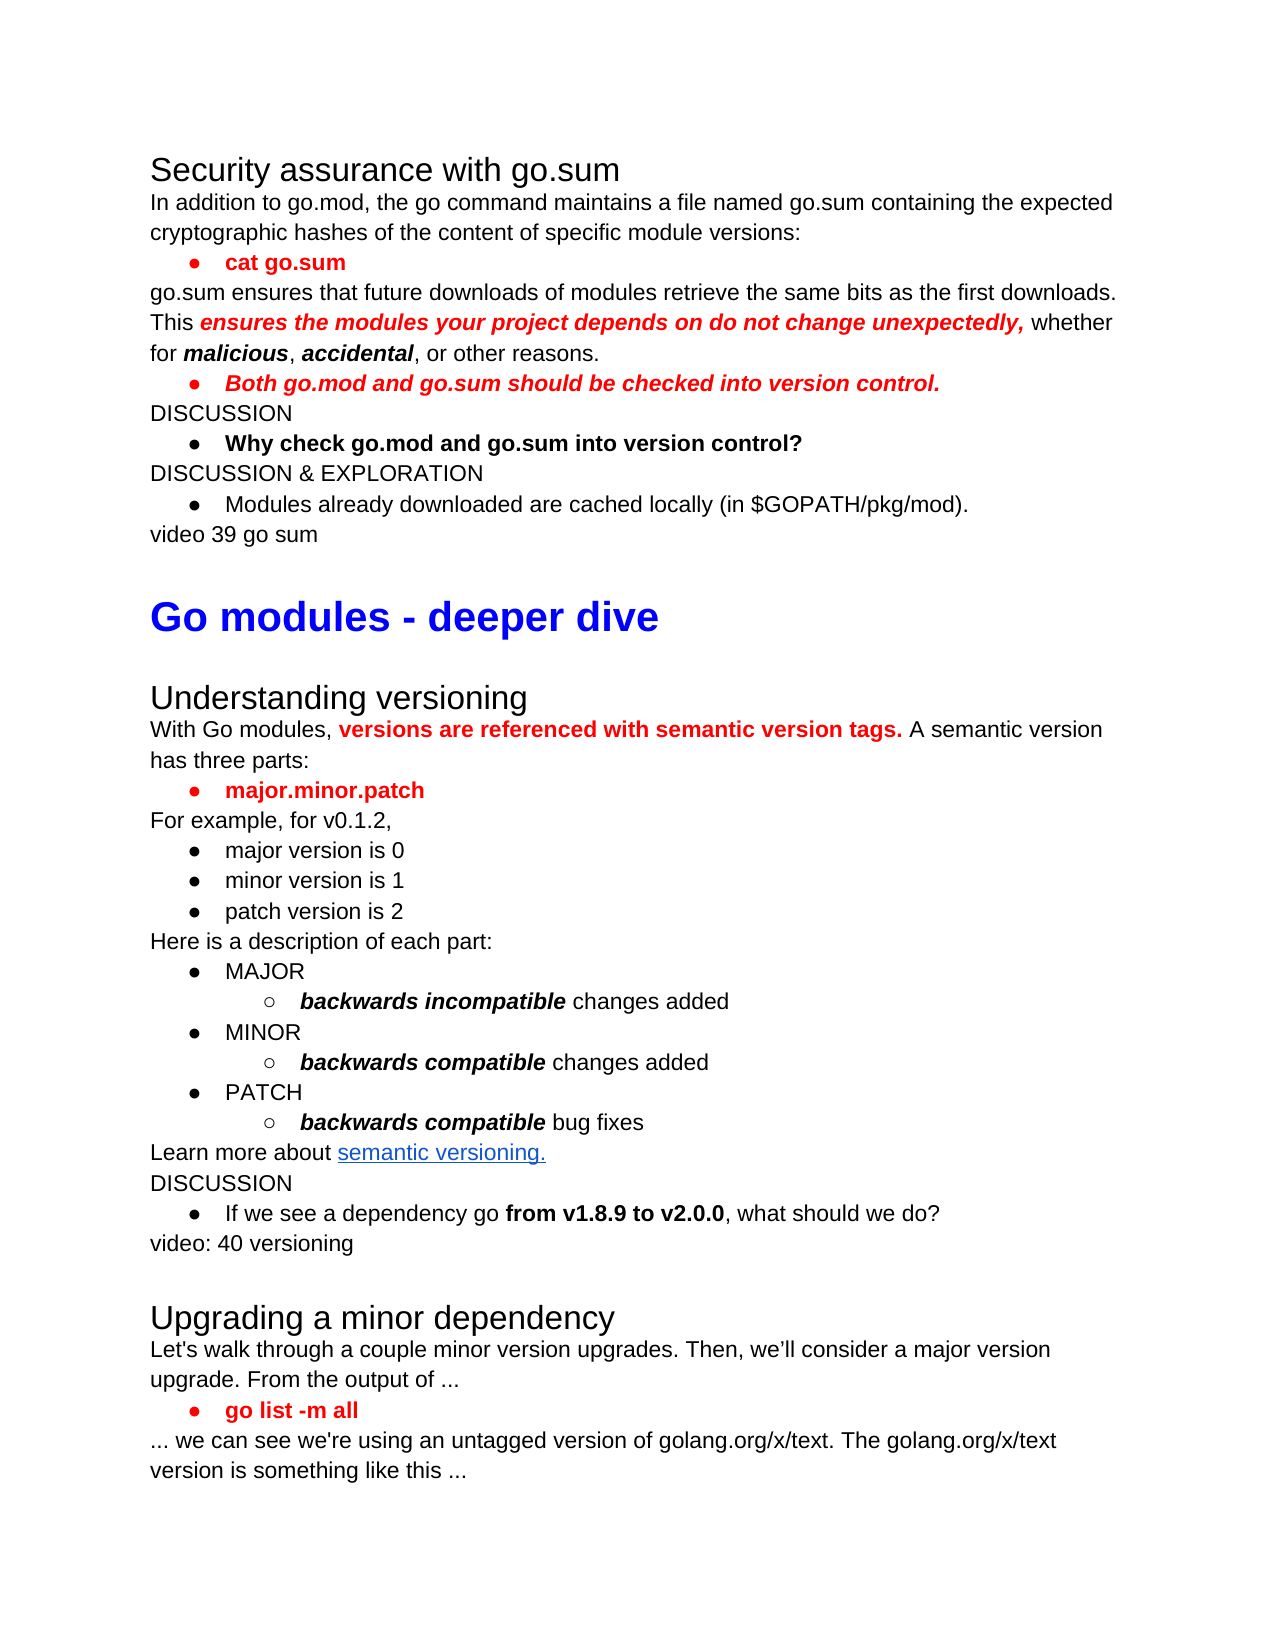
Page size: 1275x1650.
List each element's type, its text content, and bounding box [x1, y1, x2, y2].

list patch version is 2 [187, 898, 1125, 924]
list go list -m all [187, 1397, 1125, 1423]
text For example, for v0.1.2, [150, 807, 1125, 833]
list PATCH [187, 1079, 1125, 1105]
text DISCUSSION [150, 1169, 1125, 1196]
list major.minor.patch [187, 777, 1125, 803]
list MINOR [187, 1018, 1125, 1045]
list cat go.sum [187, 249, 1125, 275]
list major version is 0 [187, 837, 1125, 864]
text Here is a description of each part: [150, 928, 1125, 954]
text video 39 go sum [150, 521, 1125, 547]
text Learn more about semantic versioning. [150, 1139, 1125, 1166]
text DISCUSSION [150, 400, 1125, 426]
text go.sum ensures that future downloads of modules retrieve the same bits as the first downloads. This ensures the modules your project depends on do not change unexpectedly, whether for malicious, accidental, or other reasons. [150, 279, 1125, 366]
list backwards compatible changes added [262, 1049, 1125, 1075]
text In addition to go.mod, the go command maintains a file named go.sum containing the expected cryptographic hashes of the content of specific module versions: [150, 188, 1125, 245]
text Let's walk through a couple minor version upgrades. Then, we’ll consider a major version upgrade. From the output of ... [150, 1336, 1125, 1393]
subtitle Upgrading a minor dependency [150, 1298, 1125, 1336]
list If we see a dependency go from v1.8.9 to v2.0.0, what should we do? [187, 1200, 1125, 1226]
list backwards compatible bug fixes [262, 1109, 1125, 1136]
text DISCUSSION & EXPLORATION [150, 460, 1125, 487]
list minor version is 1 [187, 867, 1125, 894]
text video: 40 versioning [150, 1230, 1125, 1256]
list Modules already downloaded are cached locally (in $GOPATH/pkg/mod). [187, 491, 1125, 517]
text With Go modules, versions are referenced with semantic version tags. A semantic version has three parts: [150, 716, 1125, 773]
subtitle Understanding versioning [150, 678, 1125, 716]
list Why check go.mod and go.sum into version control? [187, 430, 1125, 456]
list MAJOR [187, 958, 1125, 984]
subtitle Security assurance with go.sum [150, 150, 1125, 188]
list backwards incompatible changes added [262, 988, 1125, 1015]
text ... we can see we're using an untagged version of golang.org/x/text. The golang.org/x/text version is something like this ... [150, 1427, 1125, 1483]
subtitle Go modules - deeper dive [150, 593, 1125, 641]
list Both go.mod and go.sum should be checked into version control. [187, 370, 1125, 396]
